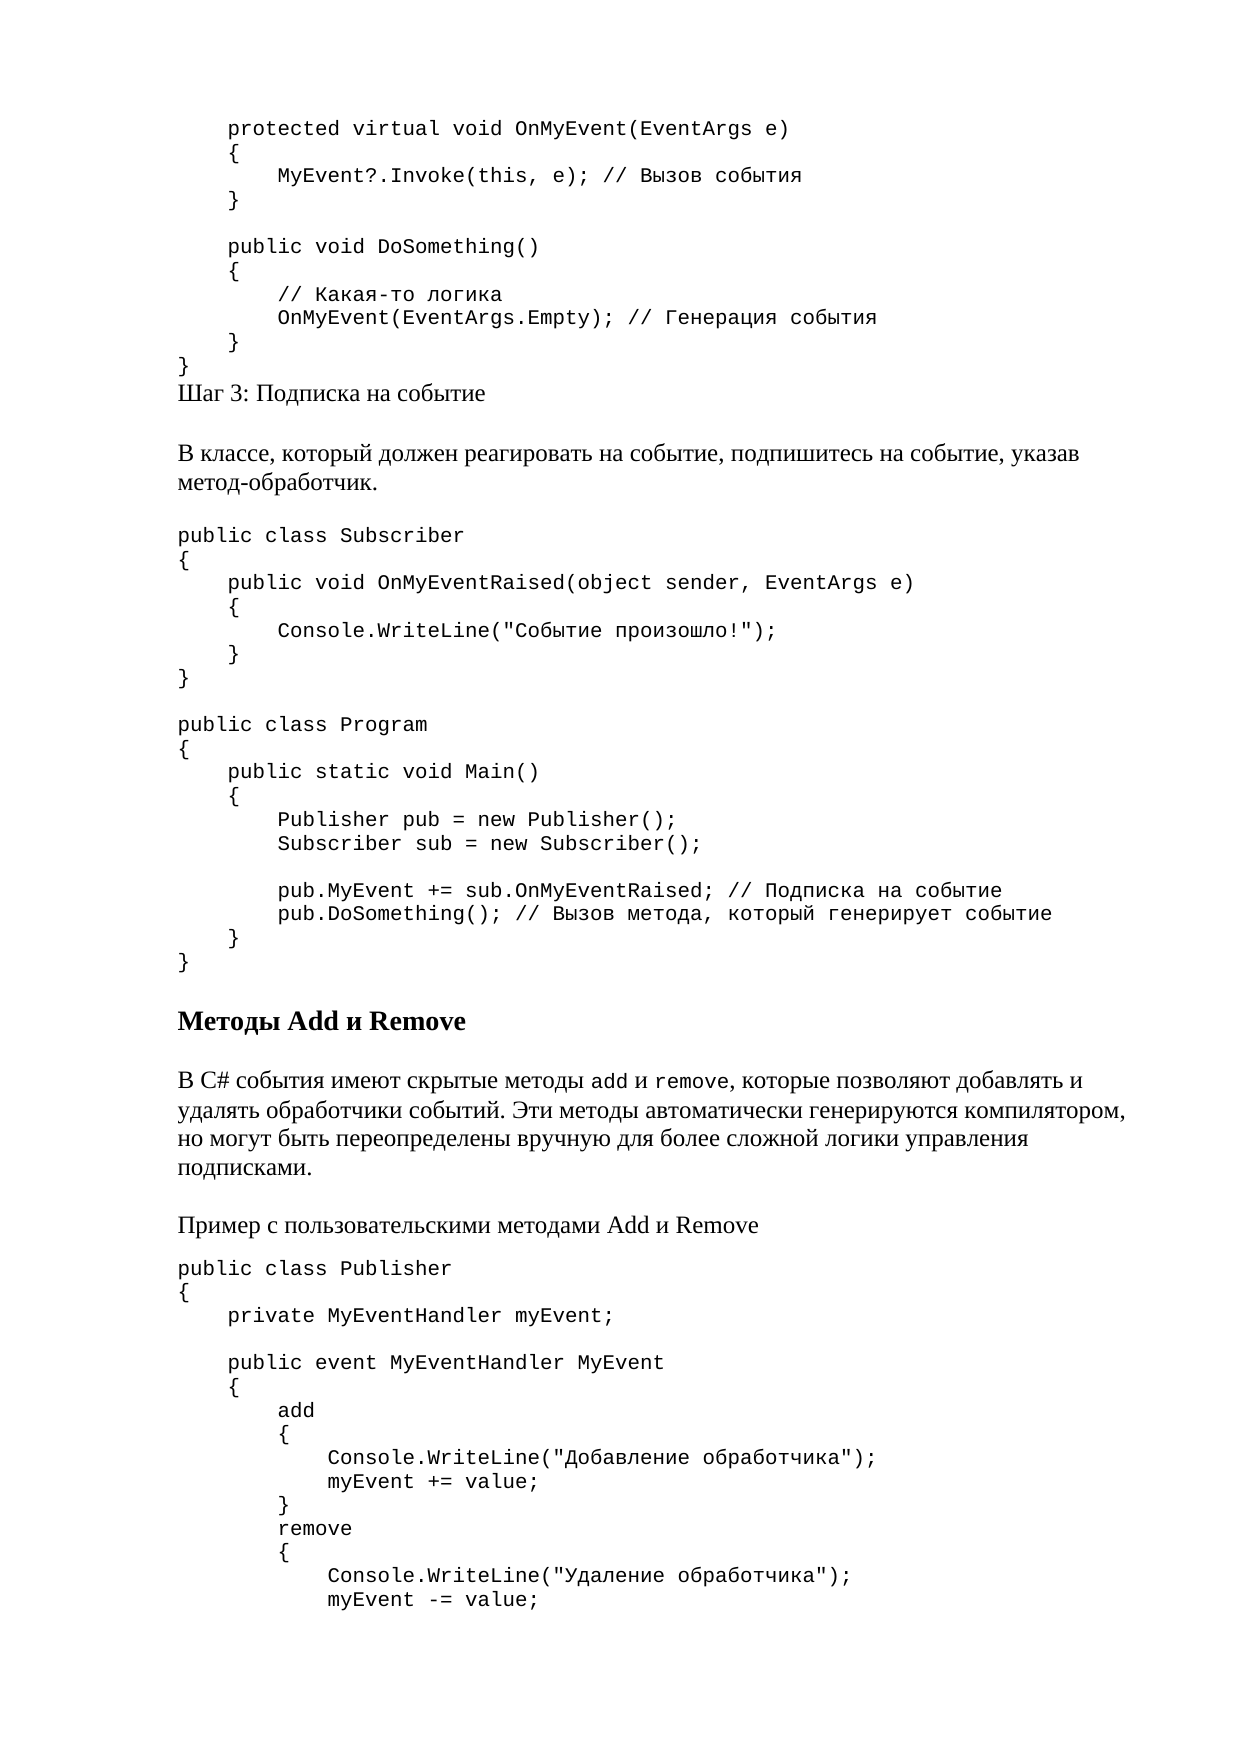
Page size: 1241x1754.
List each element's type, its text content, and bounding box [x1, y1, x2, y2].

text } [177, 189, 1152, 213]
text В C# события имеют скрытые методы add и remove, которые позволяют добавлять и удалять обработчики событий. Эти методы автоматически генерируются компилятором, но могут быть переопределены вручную для более сложной логики управления подписками. [177, 1065, 1152, 1181]
text Publisher pub = new Publisher(); [177, 809, 1152, 832]
text } [177, 951, 1152, 974]
text add [177, 1400, 1152, 1423]
text public class Publisher [177, 1258, 1152, 1281]
text В классе, который должен реагировать на событие, подпишитесь на событие, указав метод-обработчик. [177, 438, 1152, 496]
text Console.WriteLine("Событие произошло!"); [177, 620, 1152, 643]
text OnMyEvent(EventArgs.Empty); // Генерация события [177, 307, 1152, 331]
text pub.DoSomething(); // Вызов метода, который генерирует событие [177, 903, 1152, 927]
text { [177, 260, 1152, 284]
text } [177, 1494, 1152, 1518]
text { [177, 1423, 1152, 1447]
text myEvent -= value; [177, 1589, 1152, 1612]
text Пример с пользовательскими методами Add и Remove [177, 1210, 1152, 1239]
text // Какая-то логика [177, 284, 1152, 307]
text myEvent += value; [177, 1471, 1152, 1494]
text { [177, 596, 1152, 620]
text { [177, 1376, 1152, 1400]
text public class Subscriber [177, 525, 1152, 549]
text private MyEventHandler myEvent; [177, 1305, 1152, 1329]
text public void OnMyEventRaised(object sender, EventArgs e) [177, 572, 1152, 596]
text { [177, 142, 1152, 165]
text Subscriber sub = new Subscriber(); [177, 832, 1152, 856]
text { [177, 738, 1152, 762]
text remove [177, 1518, 1152, 1542]
text } [177, 643, 1152, 667]
text Шаг 3: Подписка на событие [177, 378, 1152, 407]
text pub.MyEvent += sub.OnMyEventRaised; // Подписка на событие [177, 880, 1152, 903]
text { [177, 785, 1152, 809]
text { [177, 1542, 1152, 1565]
text public static void Main() [177, 762, 1152, 785]
text public event MyEventHandler MyEvent [177, 1352, 1152, 1376]
text MyEvent?.Invoke(this, e); // Вызов события [177, 165, 1152, 189]
text { [177, 1281, 1152, 1305]
text } [177, 927, 1152, 951]
text Console.WriteLine("Добавление обработчика"); [177, 1447, 1152, 1471]
text { [177, 549, 1152, 572]
text protected virtual void OnMyEvent(EventArgs e) [177, 118, 1152, 142]
text Console.WriteLine("Удаление обработчика"); [177, 1565, 1152, 1589]
text } [177, 354, 1152, 378]
text } [177, 331, 1152, 354]
text public void DoSomething() [177, 236, 1152, 260]
text public class Program [177, 714, 1152, 738]
text } [177, 667, 1152, 691]
subtitle Методы Add и Remove [177, 1003, 1152, 1036]
